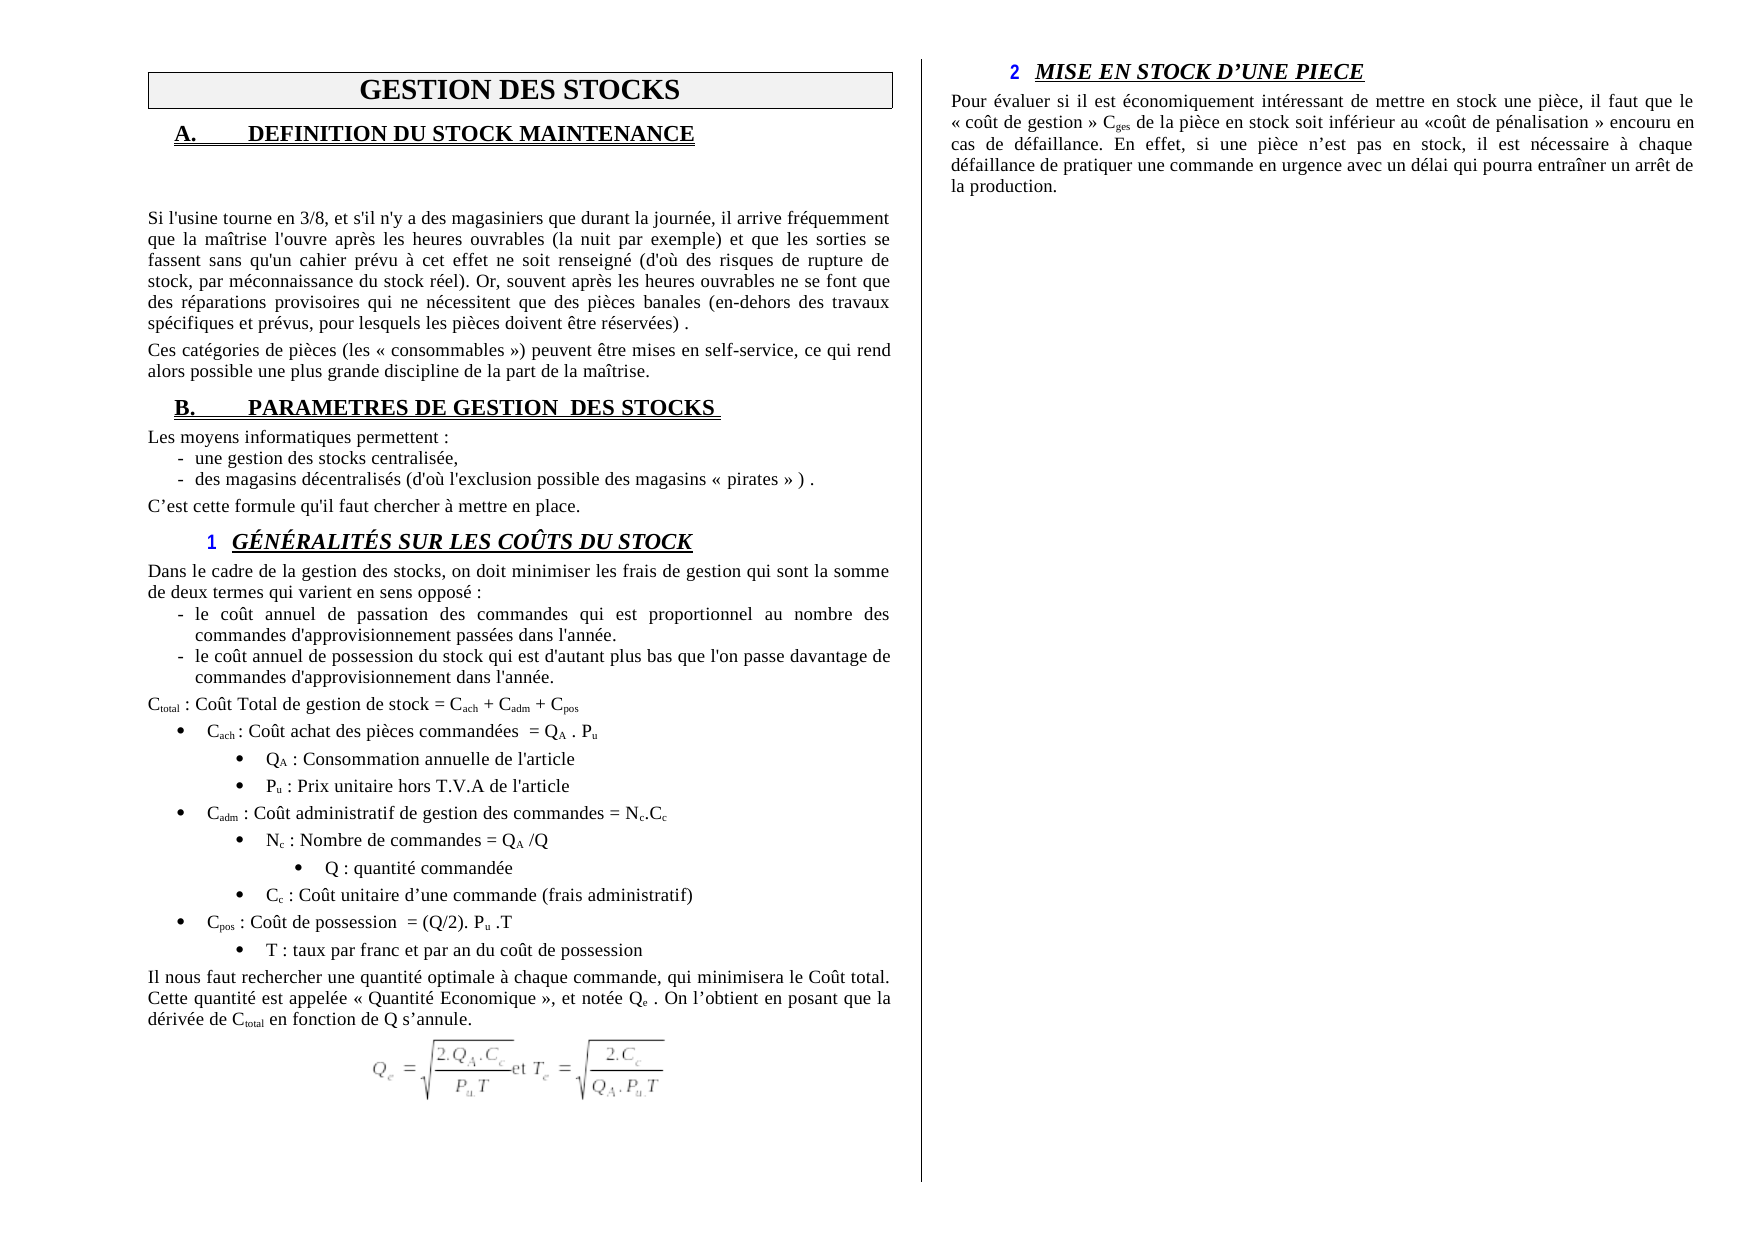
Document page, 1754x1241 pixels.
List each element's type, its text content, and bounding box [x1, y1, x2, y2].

text Dans le cadre de la gestion des stocks, on doit minimiser les frais de gestion qui sont la somme de deux termes qui varient en sens opposé : [148, 561, 892, 603]
list Cach : Coût achat des pièces commandées = QA . Pu [177, 721, 892, 742]
text C’est cette formule qu'il faut chercher à mettre en place. [148, 496, 892, 517]
list T : taux par franc et par an du coût de possession [236, 939, 892, 960]
list QA : Consommation annuelle de l'article [236, 748, 892, 769]
subtitle PARAMETRES DE GESTION DES STOCKS [174, 394, 892, 420]
text - le coût annuel de passation des commandes qui est proportionnel au nombre des commandes d'approvisionnement passées dans l'année. [177, 603, 892, 645]
text - une gestion des stocks centralisée, [177, 447, 892, 468]
list Cadm : Coût administratif de gestion des commandes = Nc.Cc [177, 803, 892, 824]
list Cpos : Coût de possession = (Q/2). Pu .T [177, 912, 892, 933]
text - le coût annuel de possession du stock qui est d'autant plus bas que l'on passe davantage de commandes d'approvisionnement dans l'année. [177, 645, 892, 687]
list Cc : Coût unitaire d’une commande (frais administratif) [236, 884, 892, 906]
subtitle MISE EN STOCK D’UNE PIECE [1010, 59, 1695, 84]
list Nc : Nombre de commandes = QA /Q [236, 830, 892, 851]
text - des magasins décentralisés (d'où l'exclusion possible des magasins « pirates » ) . [177, 468, 892, 489]
text Les moyens informatiques permettent : [148, 426, 892, 447]
subtitle Généralités sur les coûts du stock [207, 529, 892, 555]
text Ctotal : Coût Total de gestion de stock = Cach + Cadm + Cpos [148, 693, 892, 714]
text Pour évaluer si il est économiquement intéressant de mettre en stock une pièce, il faut que le « coût de gestion » Cges de la pièce en stock soit inférieur au «coût de pénalisation » encouru en cas de défaillance. En effet, si une pièce n’est pas en stock, il est nécessaire à chaque défaillance de pratiquer une commande en urgence avec un délai qui pourra entraîner un arrêt de la production. [951, 91, 1695, 196]
text Il nous faut rechercher une quantité optimale à chaque commande, qui minimisera le Coût total. Cette quantité est appelée « Quantité Economique », et notée Qe . On l’obtient en posant que la dérivée de Ctotal en fonction de Q s’annule. [148, 966, 892, 1029]
list Pu : Prix unitaire hors T.V.A de l'article [236, 775, 892, 796]
subtitle GESTION DES STOCKS [149, 73, 892, 108]
list Q : quantité commandée [295, 857, 892, 878]
subtitle DEFINITION DU STOCK MAINTENANCE [174, 121, 892, 147]
text Ces catégories de pièces (les « consommables ») peuvent être mises en self-service, ce qui rend alors possible une plus grande discipline de la part de la maîtrise. [148, 340, 892, 382]
text Si l'usine tourne en 3/8, et s'il n'y a des magasiniers que durant la journée, il arrive fréquemment que la maîtrise l'ouvre après les heures ouvrables (la nuit par exemple) et que les sorties se fassent sans qu'un cahier prévu à cet effet ne soit renseigné (d'où des risques de rupture de stock, par méconnaissance du stock réel). Or, souvent après les heures ouvrables ne se font que des réparations provisoires qui ne nécessitent que des pièces banales (en-dehors des travaux spécifiques et prévus, pour lesquels les pièces doivent être réservées) . [148, 207, 892, 334]
